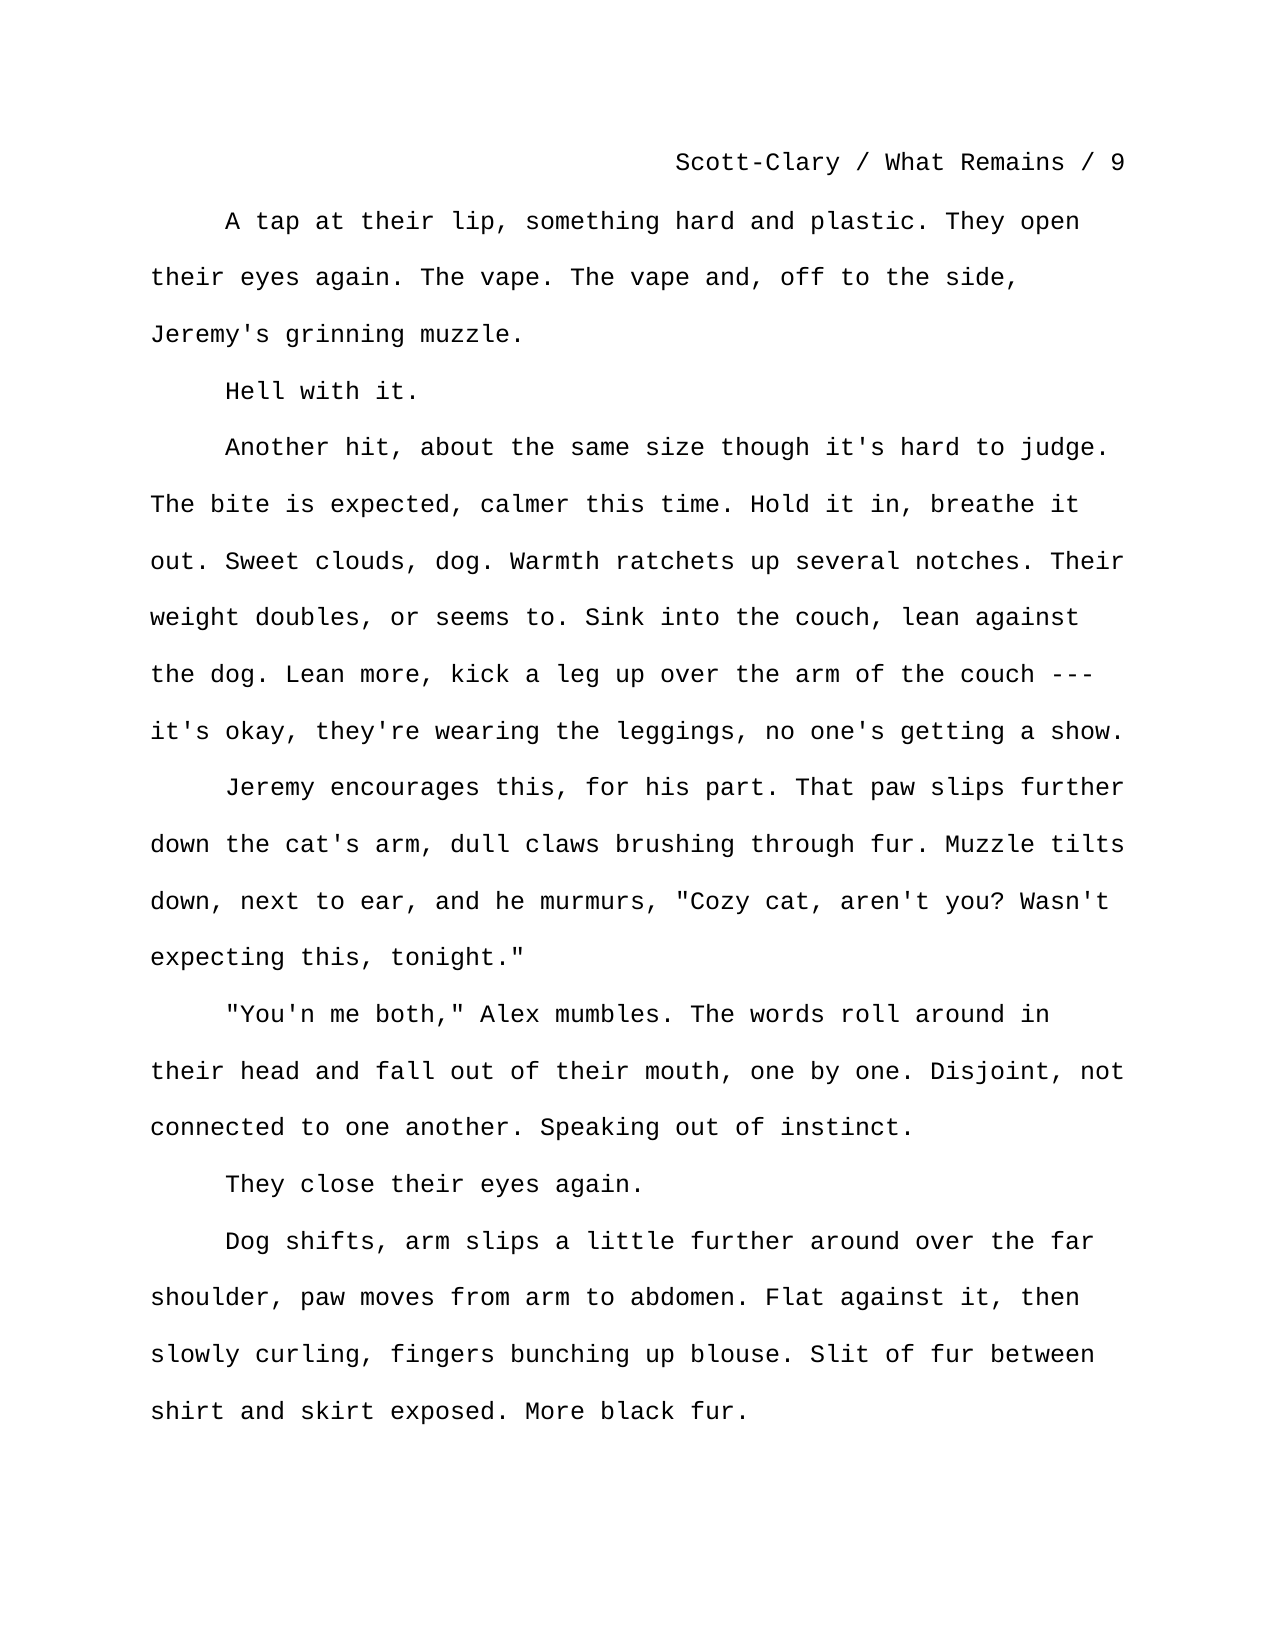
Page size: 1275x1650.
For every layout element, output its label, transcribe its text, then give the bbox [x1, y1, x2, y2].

text Dog shifts, arm slips a little further around over the far shoulder, paw moves from arm to abdomen. Flat against it, then slowly curling, fingers bunching up blouse. Slit of fur between shirt and skirt exposed. More black fur. [150, 1228, 1125, 1427]
text A tap at their lip, something hard and plastic. They open their eyes again. The vape. The vape and, off to the side, Jeremy's grinning muzzle. [150, 208, 1125, 350]
text They close their eyes again. [150, 1172, 1125, 1200]
text Hell with it. [150, 378, 1125, 407]
text "You'n me both," Alex mumbles. The words roll around in their head and fall out of their mouth, one by one. Disjoint, not connected to one another. Speaking out of instinct. [150, 1002, 1125, 1143]
text Jeremy encourages this, for his part. That paw slips further down the cat's arm, dull claws brushing through fur. Muzzle tilts down, next to ear, and he murmurs, "Cozy cat, aren't you? Wasn't expecting this, tonight." [150, 775, 1125, 973]
text Another hit, about the same size though it's hard to judge. The bite is expected, calmer this time. Hold it in, breathe it out. Sweet clouds, dog. Warmth ratchets up several notches. Their weight doubles, or seems to. Sink into the couch, lean against the dog. Lean more, kick a leg up over the arm of the couch --- it's okay, they're wearing the leggings, no one's getting a show. [150, 435, 1125, 747]
